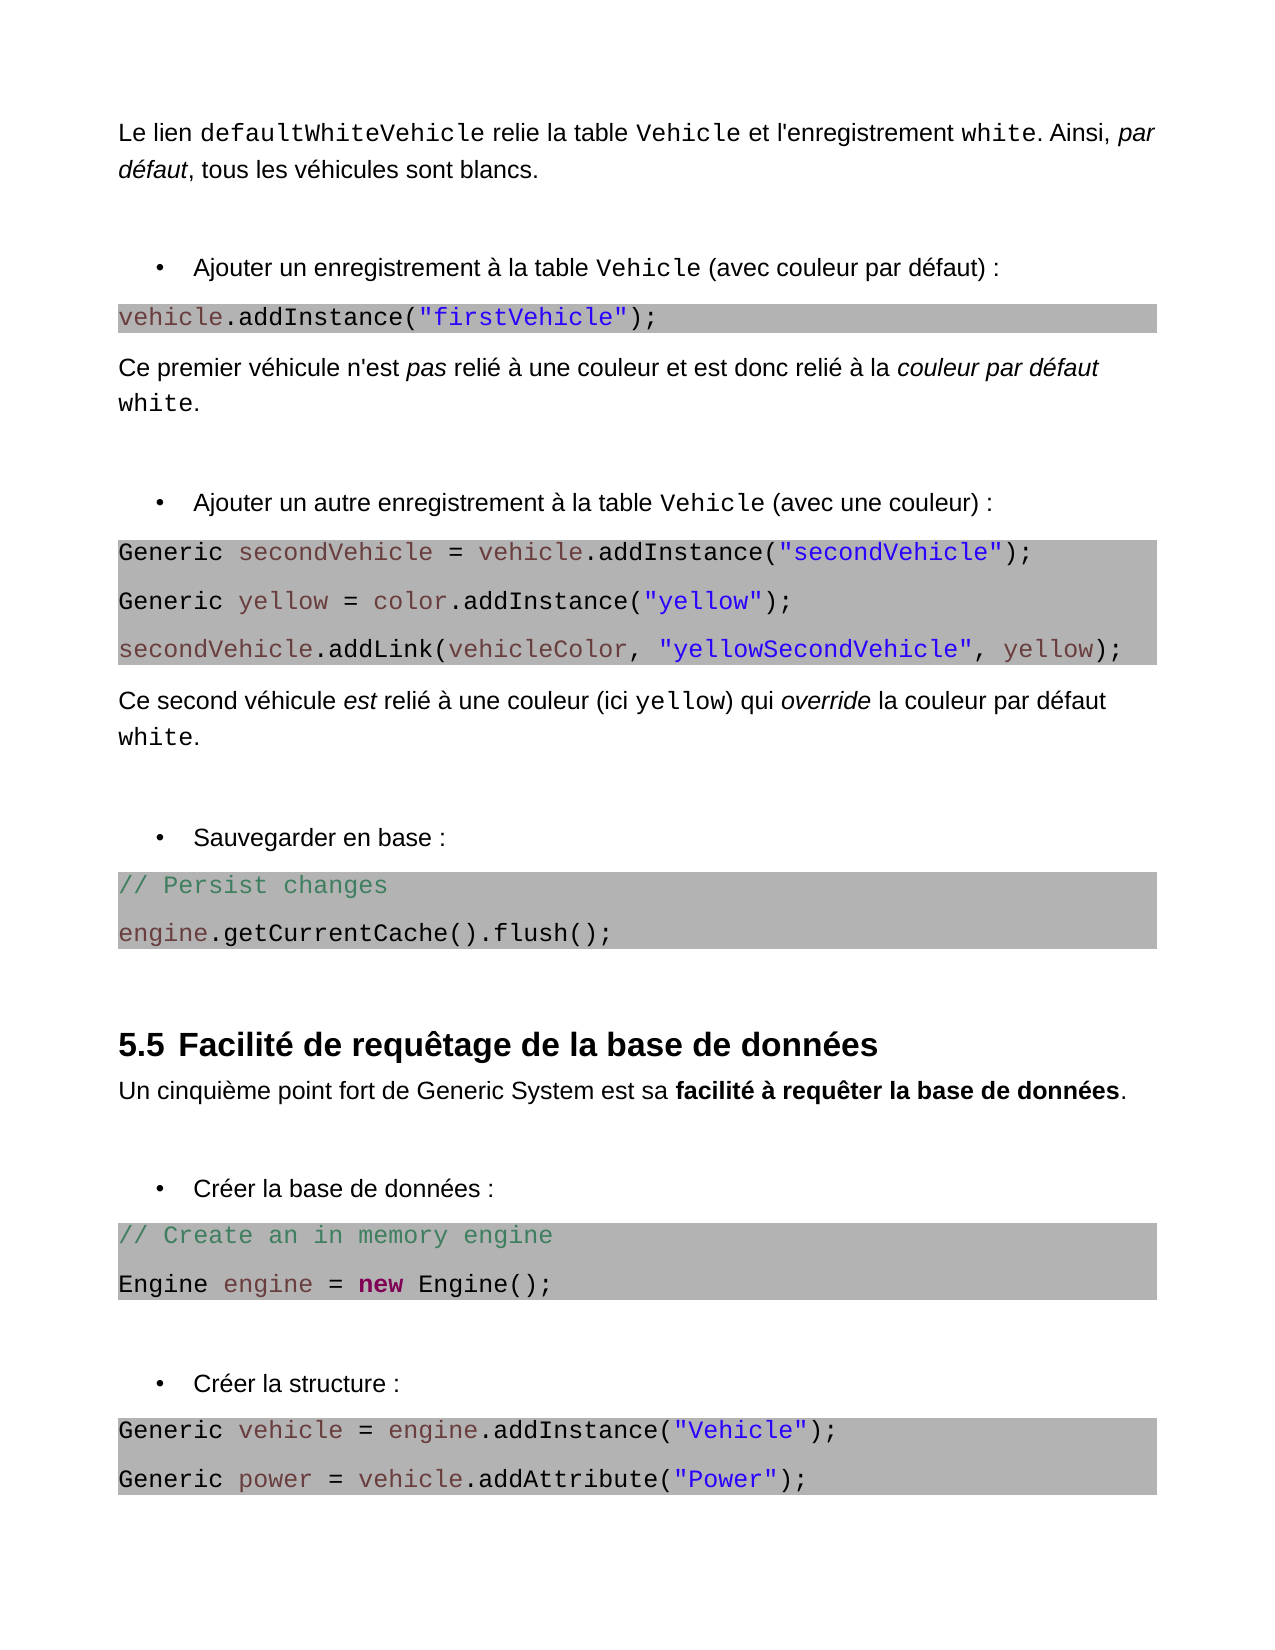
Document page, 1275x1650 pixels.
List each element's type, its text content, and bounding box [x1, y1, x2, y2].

text Ce second véhicule est relié à une couleur (ici yellow) qui override la couleur par défaut white. [118, 686, 1157, 753]
text engine.getCurrentCache().flush(); [118, 921, 1157, 949]
text Generic yellow = color.addInstance("yellow"); [118, 588, 1157, 617]
list Créer la base de données : [156, 1174, 1157, 1203]
text Generic power = vehicle.addAttribute("Power"); [118, 1466, 1157, 1495]
text vehicle.addInstance("firstVehicle"); [118, 304, 1157, 333]
text Ce premier véhicule n'est pas relié à une couleur et est donc relié à la couleur par défaut white. [118, 353, 1157, 418]
list Sauvegarder en base : [156, 823, 1157, 852]
list Ajouter un enregistrement à la table Vehicle (avec couleur par défaut) : [156, 253, 1157, 284]
text secondVehicle.addLink(vehicleColor, "yellowSecondVehicle", yellow); [118, 637, 1157, 665]
text // Create an in memory engine [118, 1223, 1157, 1251]
list Créer la structure : [156, 1369, 1157, 1397]
list Ajouter un autre enregistrement à la table Vehicle (avec une couleur) : [156, 488, 1157, 519]
text Generic vehicle = engine.addInstance("Vehicle"); [118, 1418, 1157, 1446]
text // Persist changes [118, 872, 1157, 901]
text Un cinquième point fort de Generic System est sa facilité à requêter la base de données. [118, 1076, 1157, 1104]
text Generic secondVehicle = vehicle.addInstance("secondVehicle"); [118, 540, 1157, 568]
text Le lien defaultWhiteVehicle relie la table Vehicle et l'enregistrement white. Ainsi, par défaut, tous les véhicules sont blancs. [118, 118, 1157, 183]
text Engine engine = new Engine(); [118, 1272, 1157, 1300]
subtitle Facilité de requêtage de la base de données [118, 1024, 1157, 1063]
